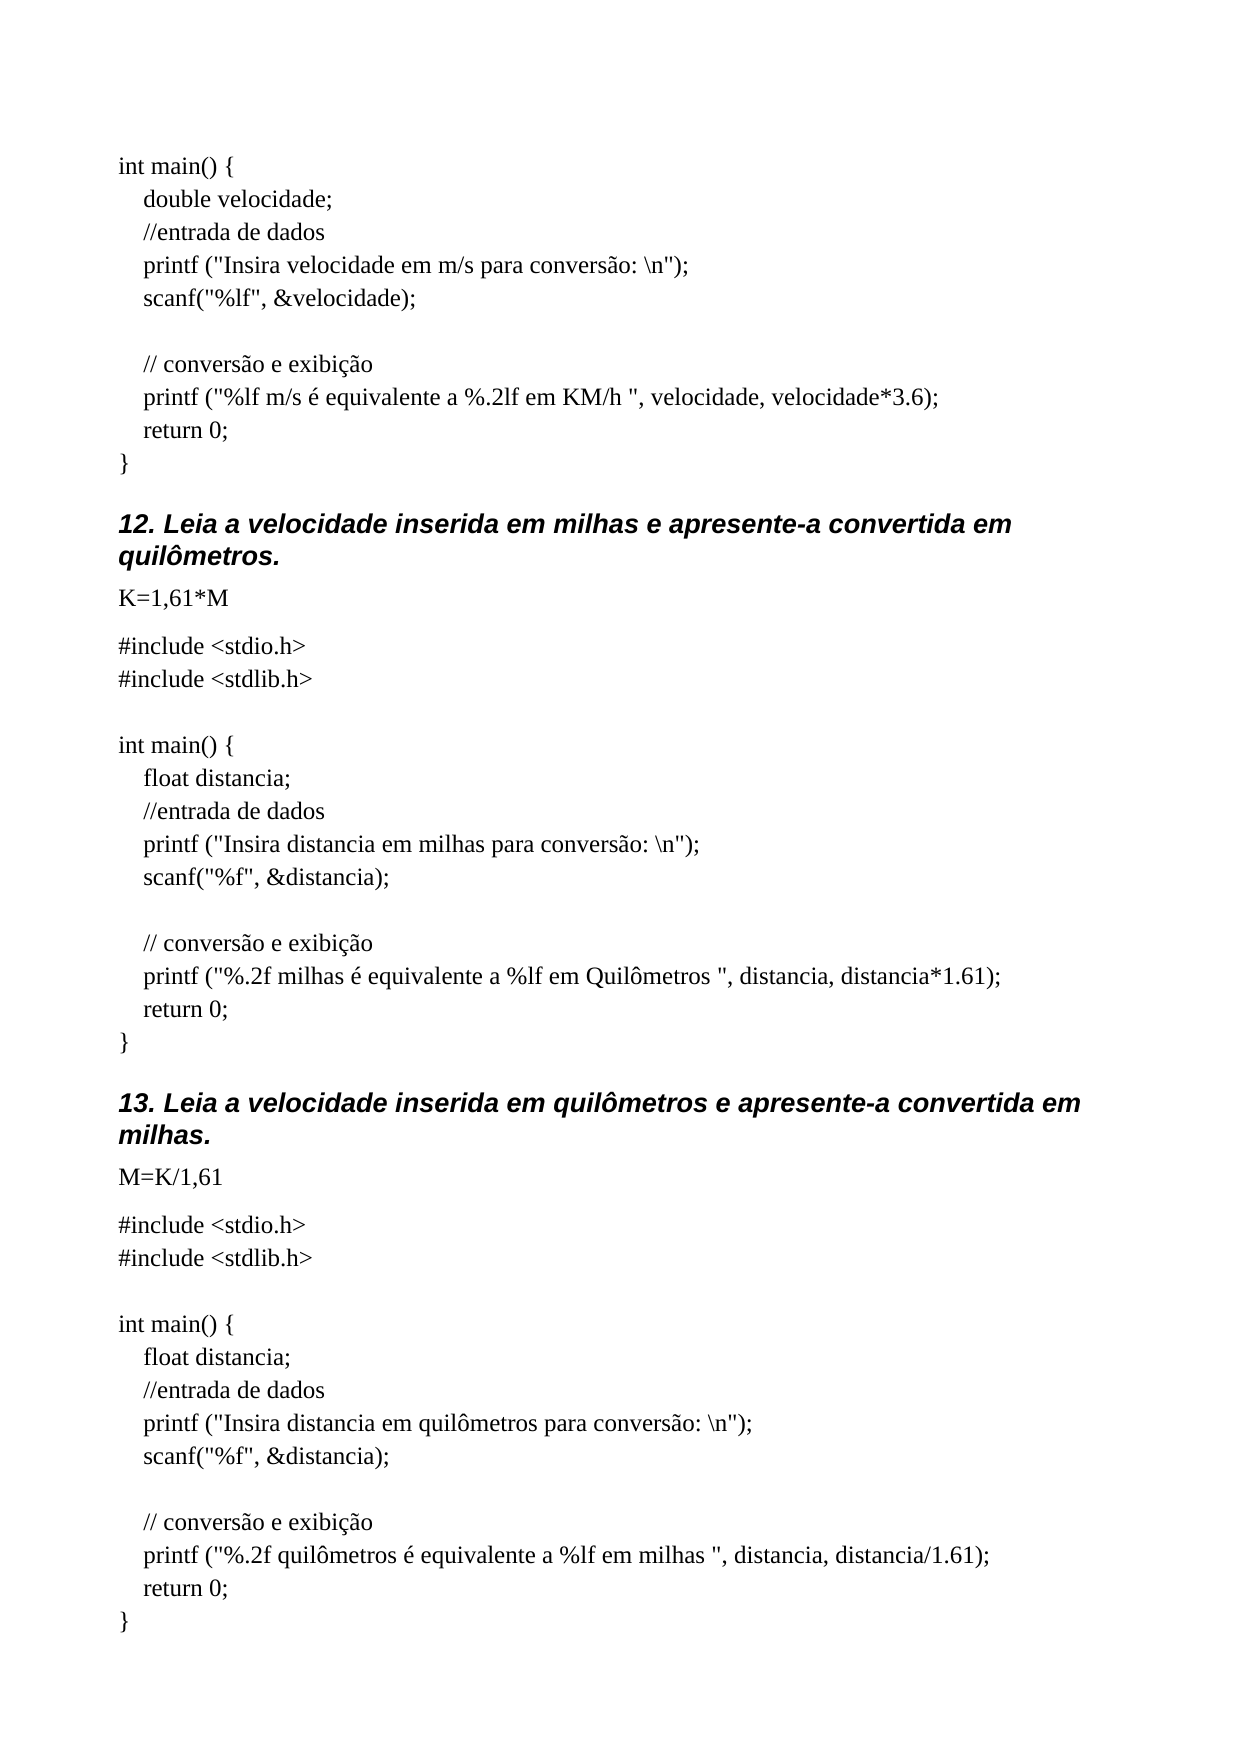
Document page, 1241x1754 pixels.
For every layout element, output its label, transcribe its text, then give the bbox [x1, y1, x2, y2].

text K=1,61*M [118, 583, 1122, 612]
subtitle 13. Leia a velocidade inserida em quilômetros e apresente-a convertida em milhas. [118, 1087, 1122, 1150]
text int main() { double velocidade; //entrada de dados printf ("Insira velocidade em m/s para conversão: \n"); scanf("%lf", &velocidade); // conversão e exibição printf ("%lf m/s é equivalente a %.2lf em KM/h ", velocidade, velocidade*3.6); return 0; } [118, 118, 1122, 477]
text M=K/1,61 [118, 1162, 1122, 1191]
text #include <stdio.h> #include <stdlib.h> int main() { float distancia; //entrada de dados printf ("Insira distancia em milhas para conversão: \n"); scanf("%f", &distancia); // conversão e exibição printf ("%.2f milhas é equivalente a %lf em Quilômetros ", distancia, distancia*1.61); return 0; } [118, 631, 1122, 1056]
subtitle 12. Leia a velocidade inserida em milhas e apresente-a convertida em quilômetros. [118, 508, 1122, 571]
text #include <stdio.h> #include <stdlib.h> int main() { float distancia; //entrada de dados printf ("Insira distancia em quilômetros para conversão: \n"); scanf("%f", &distancia); // conversão e exibição printf ("%.2f quilômetros é equivalente a %lf em milhas ", distancia, distancia/1.61); return 0; } [118, 1210, 1122, 1635]
